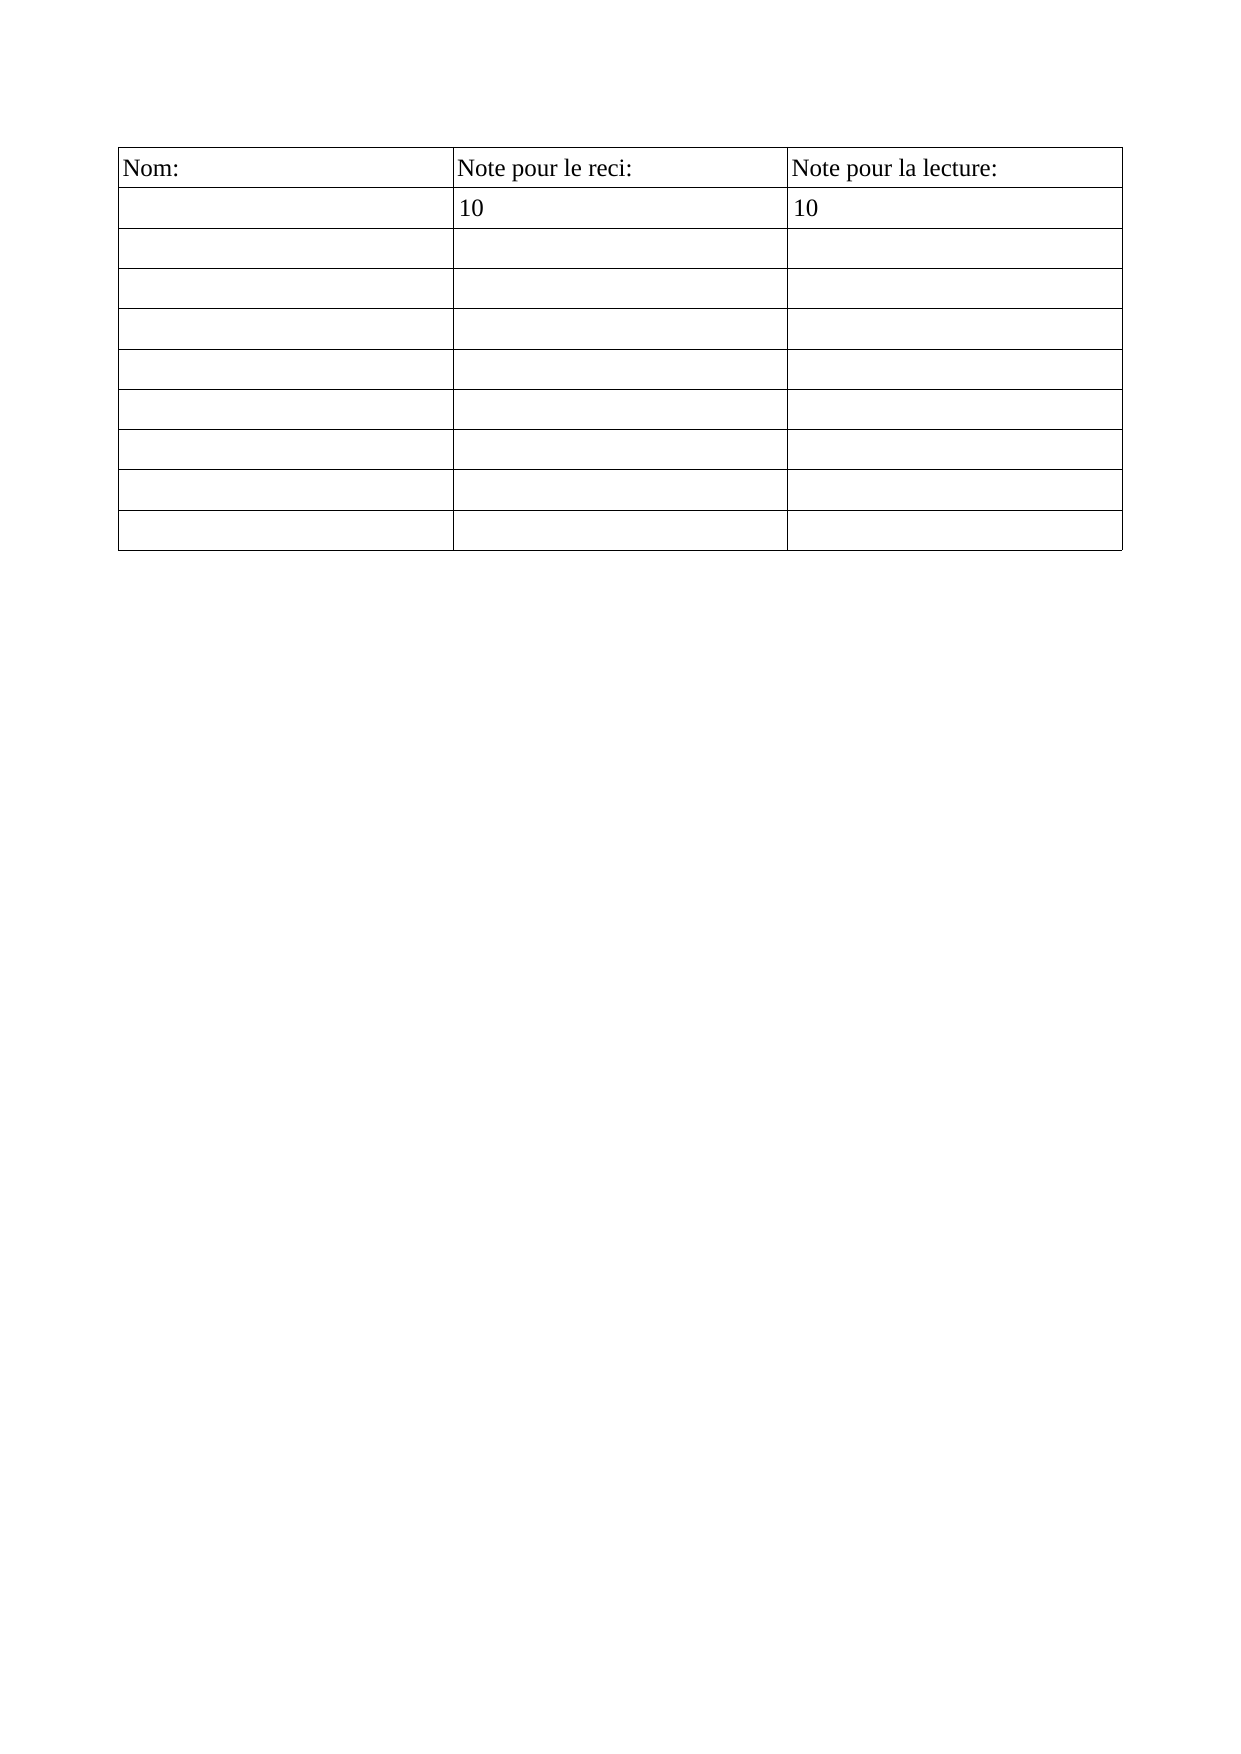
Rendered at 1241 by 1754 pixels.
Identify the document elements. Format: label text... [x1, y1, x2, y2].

table_cell 10 [788, 188, 1122, 227]
table_cell [454, 390, 787, 429]
table_header Note pour la lecture: [788, 148, 1122, 187]
table_cell [119, 390, 453, 429]
table_cell [454, 229, 787, 268]
table_cell 10 [454, 188, 787, 227]
table_cell [788, 390, 1122, 429]
table_cell [119, 188, 453, 227]
table_cell [788, 470, 1122, 510]
table_cell [119, 309, 453, 348]
table_cell [454, 269, 787, 308]
table_cell [454, 350, 787, 389]
table_cell [119, 511, 453, 550]
table_cell [119, 269, 453, 308]
table_cell [788, 511, 1122, 550]
table_cell [788, 350, 1122, 389]
table_cell [454, 430, 787, 469]
table_cell [454, 309, 787, 348]
table_cell [119, 430, 453, 469]
table_cell [788, 229, 1122, 268]
table_cell [119, 350, 453, 389]
table_cell [454, 511, 787, 550]
table_cell [788, 430, 1122, 469]
table_cell [788, 269, 1122, 308]
table_header Note pour le reci: [454, 148, 787, 187]
table_header Nom: [119, 148, 453, 187]
table_cell [788, 309, 1122, 348]
table_cell [119, 470, 453, 510]
table_cell [119, 229, 453, 268]
table_cell [454, 470, 787, 510]
